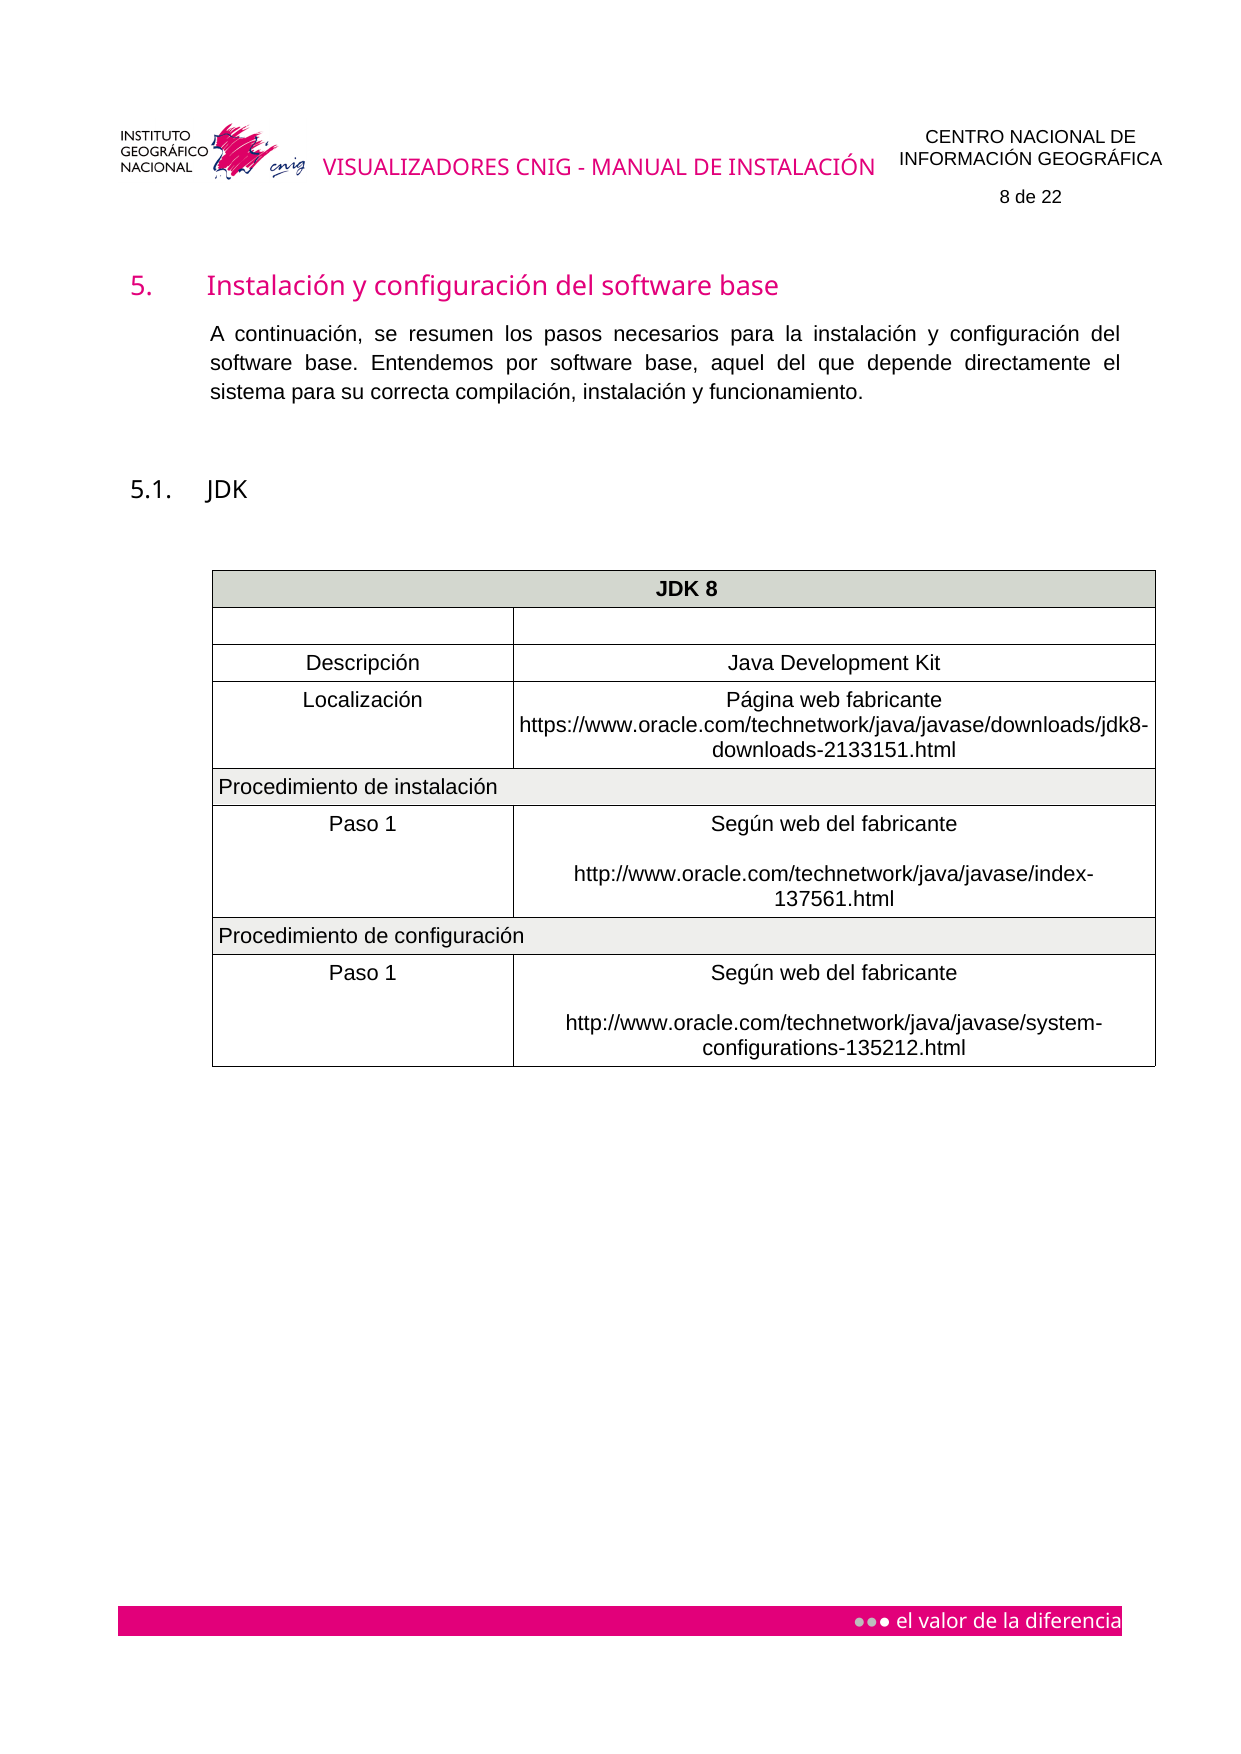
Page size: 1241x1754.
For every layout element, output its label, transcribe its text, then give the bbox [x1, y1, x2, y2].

table_cell Página web fabricante https://www.oracle.com/technetwork/java/javase/downloads/jdk8-downloads-2133151.html [514, 682, 1155, 768]
table_cell Paso 1 [213, 806, 513, 917]
table_cell Java Development Kit [514, 645, 1155, 681]
subtitle Instalación y configuración del software base [130, 266, 1122, 303]
table_cell Descripción [213, 645, 513, 681]
table_cell Paso 1 [213, 955, 513, 1066]
table_cell Procedimiento de configuración [213, 918, 1155, 954]
picture [118, 118, 307, 183]
table_header JDK 8 [213, 571, 1155, 607]
subtitle JDK [130, 472, 1122, 506]
table_cell Localización [213, 682, 513, 768]
table_cell Según web del fabricante http://www.oracle.com/technetwork/java/javase/system-configurations-135212.html [514, 955, 1155, 1066]
table_cell Según web del fabricante http://www.oracle.com/technetwork/java/javase/index-137561.html [514, 806, 1155, 917]
table_cell [514, 608, 1155, 644]
text A continuación, se resumen los pasos necesarios para la instalación y configuración del software base. Entendemos por software base, aquel del que depende directamente el sistema para su correcta compilación, instalación y funcionamiento. [210, 321, 1122, 404]
table_cell [213, 608, 513, 644]
table_cell Procedimiento de instalación [213, 769, 1155, 804]
